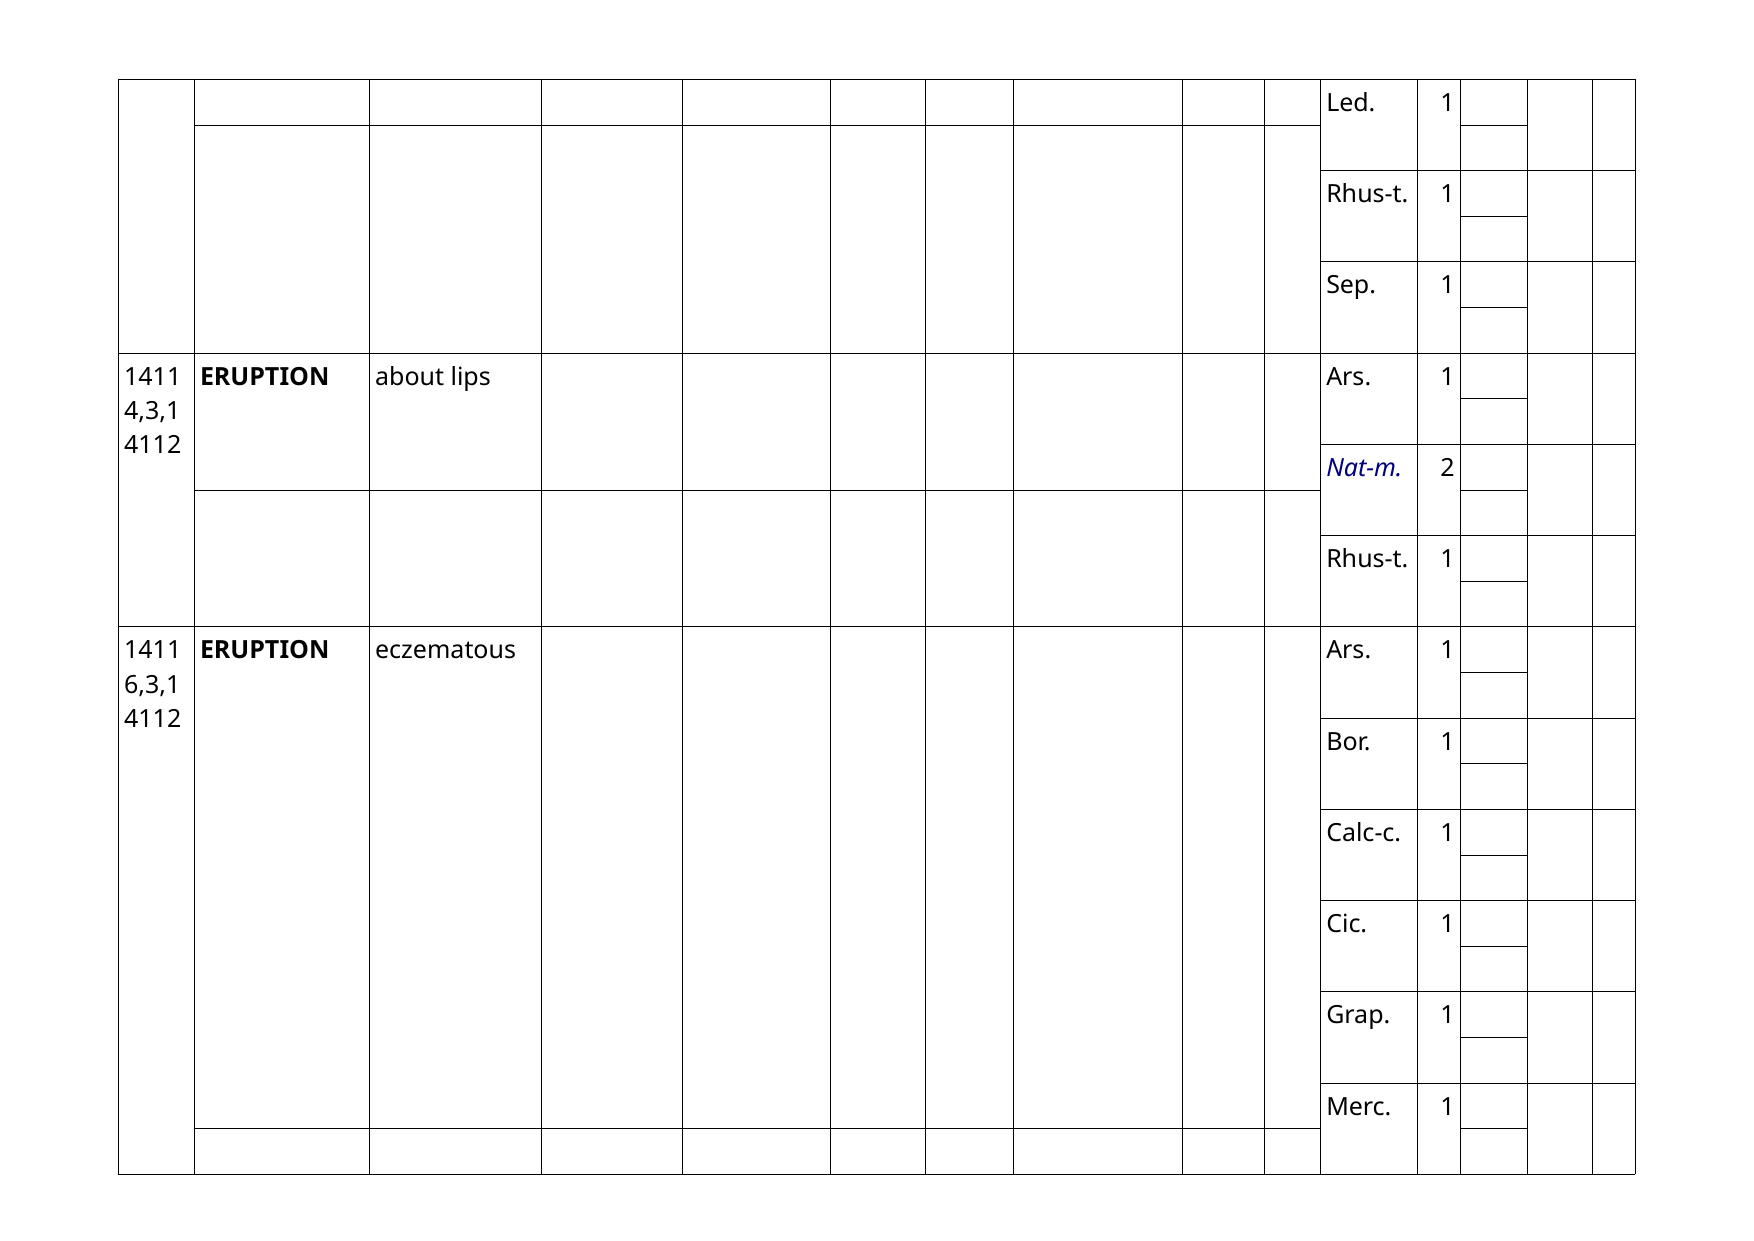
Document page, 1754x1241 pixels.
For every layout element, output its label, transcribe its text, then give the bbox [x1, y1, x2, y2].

table_cell [1528, 1084, 1592, 1174]
table_cell [831, 627, 925, 1128]
table_cell [1461, 627, 1527, 672]
table_cell [542, 80, 682, 124]
table_cell 2 [1418, 445, 1460, 535]
table_cell [1593, 354, 1635, 444]
table_cell [1593, 627, 1635, 718]
table_cell [1265, 126, 1320, 353]
table_cell [926, 80, 1013, 124]
table_cell [1528, 445, 1592, 535]
table_cell [1014, 1129, 1182, 1174]
table_cell [542, 627, 682, 1128]
table_cell Led. [1321, 80, 1417, 170]
table_cell [370, 126, 541, 353]
table_cell [1461, 810, 1527, 854]
table_cell [1593, 992, 1635, 1083]
table_cell [926, 491, 1013, 626]
table_cell Rhus-t. [1321, 536, 1417, 626]
table_cell [195, 80, 369, 124]
table_cell 1 [1418, 536, 1460, 626]
table_cell [1265, 627, 1320, 1128]
table_cell [1593, 901, 1635, 991]
table_cell [119, 80, 194, 353]
table_cell [1593, 80, 1635, 170]
table_cell [1461, 262, 1527, 307]
table_cell 1 [1418, 1084, 1460, 1174]
table_cell [1461, 719, 1527, 763]
table_cell [683, 80, 830, 124]
table_cell [1183, 1129, 1264, 1174]
table_cell [542, 491, 682, 626]
table_cell eczematous [370, 627, 541, 1128]
table_cell [1528, 992, 1592, 1083]
table_cell [1461, 856, 1527, 900]
table_cell [1593, 445, 1635, 535]
table_cell [1183, 491, 1264, 626]
table_cell [683, 491, 830, 626]
table_cell [683, 627, 830, 1128]
table_cell [1461, 536, 1527, 581]
table_cell [831, 354, 925, 489]
table_cell [1183, 126, 1264, 353]
table_cell Cic. [1321, 901, 1417, 991]
table_cell [926, 126, 1013, 353]
table_cell 1 [1418, 262, 1460, 353]
table_cell [1593, 719, 1635, 809]
table_cell [926, 627, 1013, 1128]
table_cell [1461, 217, 1527, 261]
table_cell 1 [1418, 901, 1460, 991]
table_cell [1265, 354, 1320, 489]
table_cell [1593, 171, 1635, 261]
table_cell Rhus-t. [1321, 171, 1417, 261]
table_cell [831, 1129, 925, 1174]
table_cell [1461, 673, 1527, 718]
table_cell [370, 1129, 541, 1174]
table_cell [1014, 627, 1182, 1128]
table_cell Ars. [1321, 354, 1417, 444]
table_cell [1014, 80, 1182, 124]
table_cell 14114,3,14112 [119, 354, 194, 626]
table_cell [542, 1129, 682, 1174]
table_cell 1 [1418, 992, 1460, 1083]
table_cell 1 [1418, 719, 1460, 809]
table_cell [683, 126, 830, 353]
table_cell [1183, 354, 1264, 489]
table_cell [1528, 627, 1592, 718]
table_cell [542, 126, 682, 353]
table_cell [1461, 764, 1527, 809]
table_cell Bor. [1321, 719, 1417, 809]
table_cell [1528, 901, 1592, 991]
table_cell [542, 354, 682, 489]
table_cell [926, 1129, 1013, 1174]
table_cell [831, 80, 925, 124]
table_cell [1528, 719, 1592, 809]
table_cell [1461, 308, 1527, 353]
table_cell [370, 491, 541, 626]
table_cell [1461, 1084, 1527, 1128]
table_cell eruption [195, 354, 369, 489]
table_cell [195, 126, 369, 353]
table_cell eruption [195, 627, 369, 1128]
table_cell [1014, 491, 1182, 626]
table_cell Grap. [1321, 992, 1417, 1083]
table_cell [1461, 126, 1527, 170]
table_cell [1461, 491, 1527, 535]
table_cell [1461, 354, 1527, 398]
table_cell 1 [1418, 354, 1460, 444]
table_cell 1 [1418, 627, 1460, 718]
table_cell [1014, 126, 1182, 353]
table_cell [1265, 1129, 1320, 1174]
table_cell [1461, 1129, 1527, 1174]
table_cell 14116,3,14112 [119, 627, 194, 1174]
table_cell Nat-m. [1321, 445, 1417, 535]
table_cell [1461, 901, 1527, 946]
table_cell [1461, 445, 1527, 489]
table_cell [1528, 810, 1592, 900]
table_cell [1265, 80, 1320, 124]
table_cell [1461, 171, 1527, 216]
table_cell [1461, 582, 1527, 626]
table_cell Merc. [1321, 1084, 1417, 1174]
table_cell [195, 1129, 369, 1174]
table_cell [1183, 627, 1264, 1128]
table_cell [1014, 354, 1182, 489]
table_cell Calc-c. [1321, 810, 1417, 900]
table_cell 1 [1418, 80, 1460, 170]
table_cell [1461, 947, 1527, 991]
table_cell Sep. [1321, 262, 1417, 353]
table_cell [1183, 80, 1264, 124]
table_cell [195, 491, 369, 626]
table_cell Ars. [1321, 627, 1417, 718]
table_cell about lips [370, 354, 541, 489]
table_cell [1461, 1038, 1527, 1083]
table_cell [1593, 536, 1635, 626]
table_cell [683, 354, 830, 489]
table_cell [1528, 354, 1592, 444]
table_cell [683, 1129, 830, 1174]
table_cell 1 [1418, 171, 1460, 261]
table_cell 1 [1418, 810, 1460, 900]
table_cell [1593, 810, 1635, 900]
table_cell [1593, 262, 1635, 353]
table_cell [831, 491, 925, 626]
table_cell [1461, 80, 1527, 124]
table_cell [1528, 262, 1592, 353]
table_cell [926, 354, 1013, 489]
table_cell [1528, 80, 1592, 170]
table_cell [1265, 491, 1320, 626]
table_cell [1528, 171, 1592, 261]
table_cell [1461, 399, 1527, 444]
table_cell [370, 80, 541, 124]
table_cell [1461, 992, 1527, 1037]
table_cell [831, 126, 925, 353]
table_cell [1593, 1084, 1635, 1174]
table_cell [1528, 536, 1592, 626]
